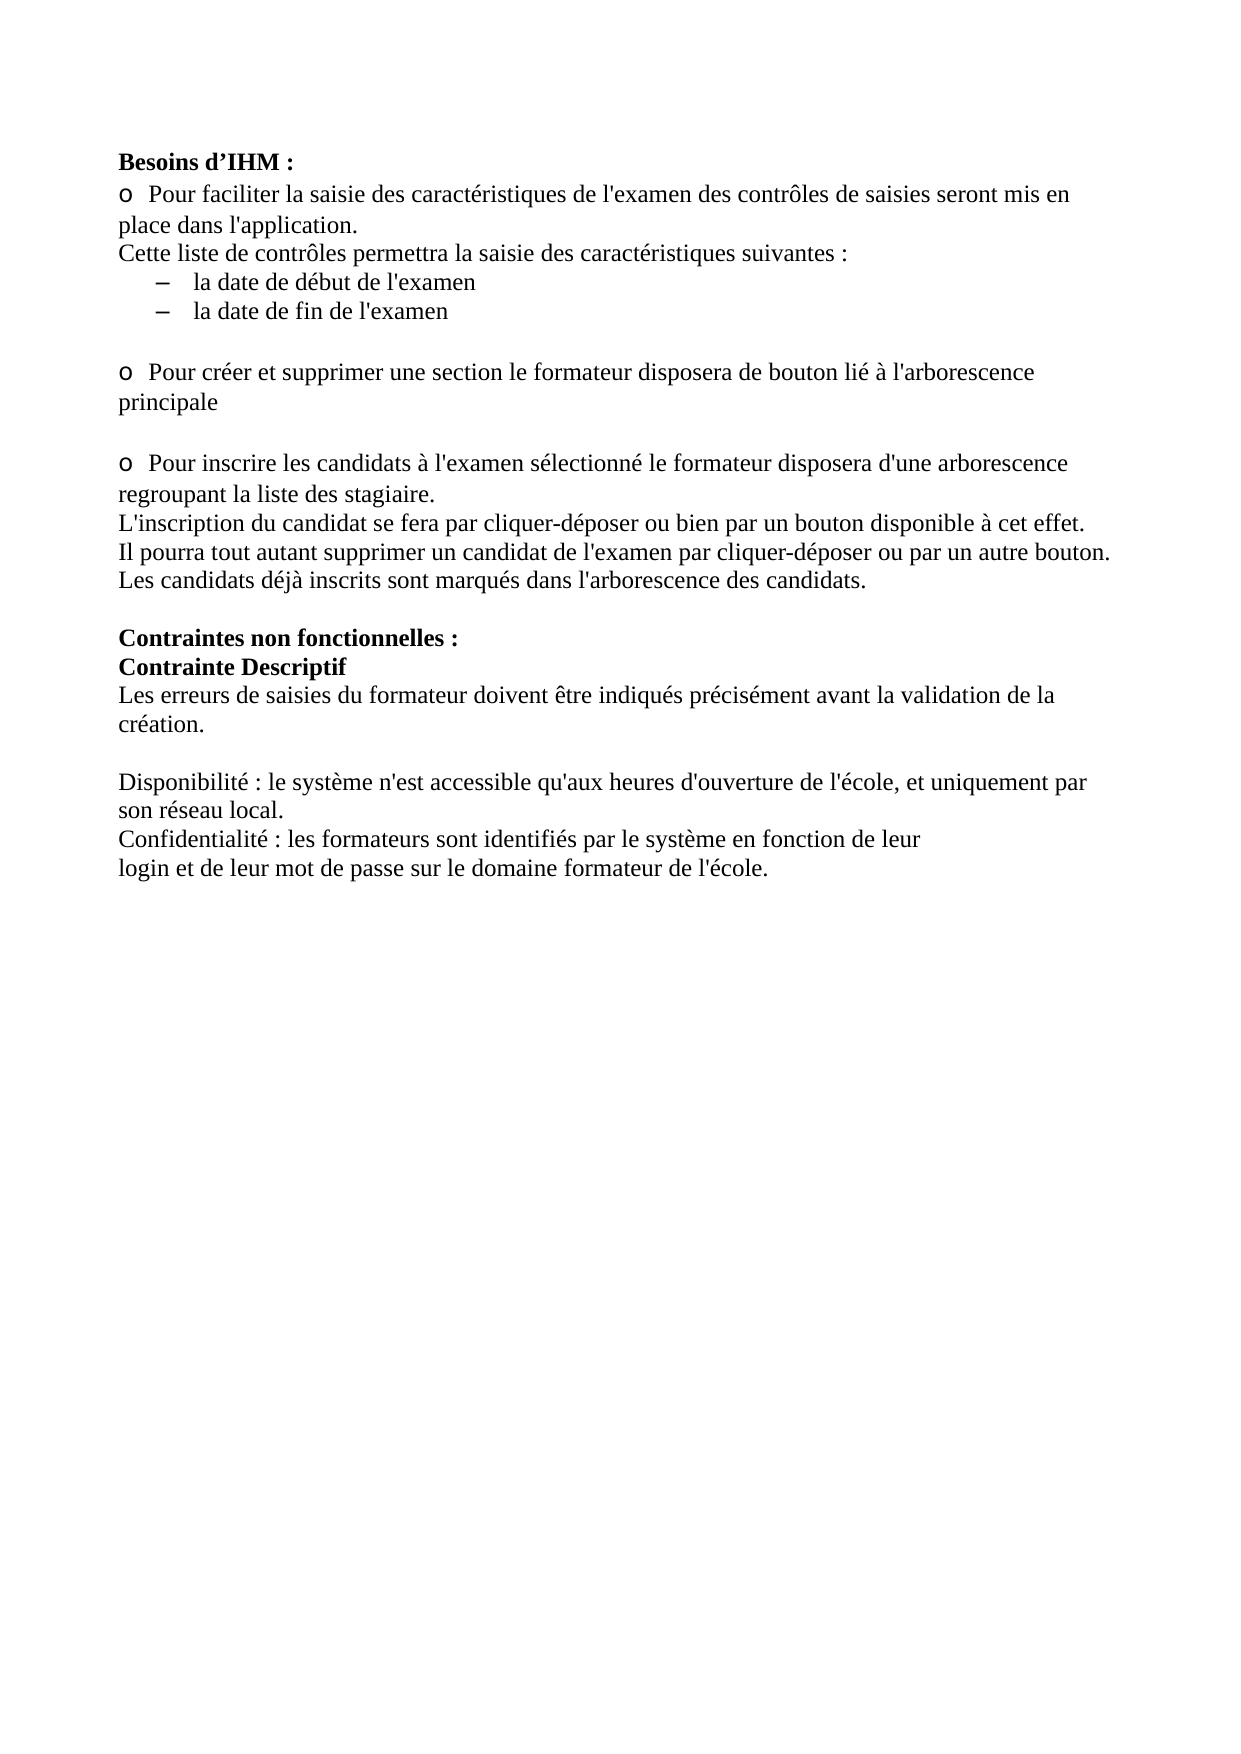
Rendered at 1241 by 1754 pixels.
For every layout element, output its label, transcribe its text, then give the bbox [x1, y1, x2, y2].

text Confidentialité : les formateurs sont identifiés par le système en fonction de leur [118, 824, 1122, 853]
text o Pour inscrire les candidats à l'examen sélectionné le formateur disposera d'une arborescence regroupant la liste des stagiaire. [118, 445, 1122, 508]
text login et de leur mot de passe sur le domaine formateur de l'école. [118, 853, 1122, 882]
text Les erreurs de saisies du formateur doivent être indiqués précisément avant la validation de la création. [118, 680, 1122, 738]
text Besoins d’IHM : [118, 147, 1122, 176]
list la date de début de l'examen [156, 267, 1122, 296]
text o Pour faciliter la saisie des caractéristiques de l'examen des contrôles de saisies seront mis en place dans l'application. [118, 176, 1122, 238]
list la date de fin de l'examen [156, 296, 1122, 325]
text Contrainte Descriptif [118, 652, 1122, 680]
text Il pourra tout autant supprimer un candidat de l'examen par cliquer-déposer ou par un autre bouton. [118, 537, 1122, 565]
text Contraintes non fonctionnelles : [118, 623, 1122, 652]
text o Pour créer et supprimer une section le formateur disposera de bouton lié à l'arborescence principale [118, 353, 1122, 416]
text Cette liste de contrôles permettra la saisie des caractéristiques suivantes : [118, 238, 1122, 267]
text Les candidats déjà inscrits sont marqués dans l'arborescence des candidats. [118, 565, 1122, 594]
text L'inscription du candidat se fera par cliquer-déposer ou bien par un bouton disponible à cet effet. [118, 508, 1122, 537]
text Disponibilité : le système n'est accessible qu'aux heures d'ouverture de l'école, et uniquement par son réseau local. [118, 767, 1122, 824]
